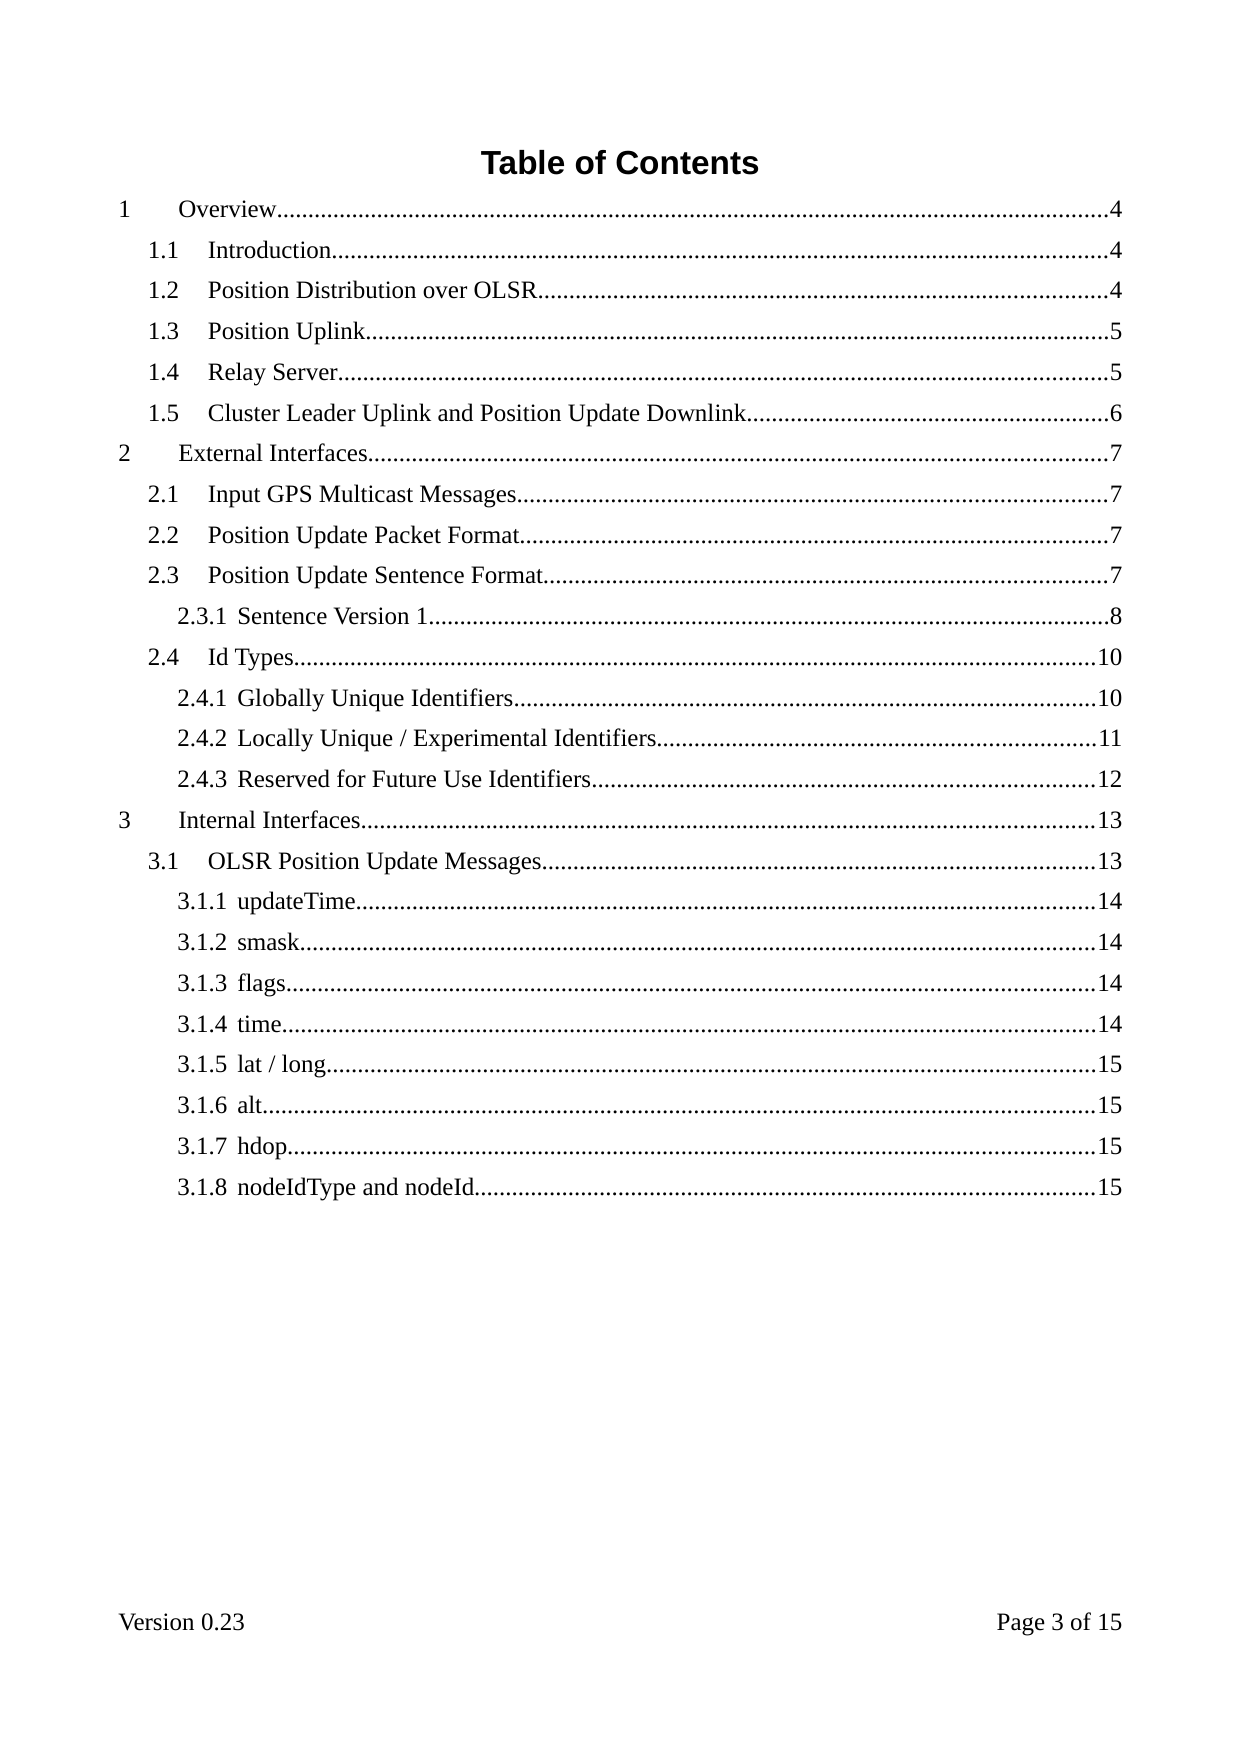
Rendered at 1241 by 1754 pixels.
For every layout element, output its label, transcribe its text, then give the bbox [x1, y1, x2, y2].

text 2.4 Id Types 10 [148, 642, 1122, 671]
text 3.1.3 flags 14 [177, 968, 1122, 997]
text 2.4.3 Reserved for Future Use Identifiers 12 [177, 764, 1122, 793]
text 2.4.1 Globally Unique Identifiers 10 [177, 683, 1122, 712]
text 1.2 Position Distribution over OLSR 4 [148, 276, 1122, 304]
text 2.1 Input GPS Multicast Messages 7 [148, 479, 1122, 508]
text 3.1.5 lat / long 15 [177, 1049, 1122, 1078]
text 2 External Interfaces 7 [118, 438, 1122, 467]
text 2.4.2 Locally Unique / Experimental Identifiers 11 [177, 723, 1122, 752]
text 2.3.1 Sentence Version 1 8 [177, 601, 1122, 630]
text 3.1.4 time 14 [177, 1009, 1122, 1037]
text 3.1.8 nodeIdType and nodeId 15 [177, 1172, 1122, 1200]
text 1.1 Introduction 4 [148, 235, 1122, 263]
text 3 Internal Interfaces 13 [118, 805, 1122, 834]
text 3.1.7 hdop 15 [177, 1131, 1122, 1159]
text 2.2 Position Update Packet Format 7 [148, 520, 1122, 549]
text 3.1 OLSR Position Update Messages 13 [148, 846, 1122, 874]
text 2.3 Position Update Sentence Format 7 [148, 561, 1122, 589]
text 1.5 Cluster Leader Uplink and Position Update Downlink 6 [148, 398, 1122, 426]
text 1 Overview 4 [118, 194, 1122, 223]
text 1.3 Position Uplink 5 [148, 316, 1122, 345]
text 1.4 Relay Server 5 [148, 357, 1122, 386]
subtitle Table of Contents [118, 143, 1122, 182]
text 3.1.1 updateTime 14 [177, 886, 1122, 915]
text 3.1.2 smask 14 [177, 927, 1122, 956]
text 3.1.6 alt 15 [177, 1090, 1122, 1119]
